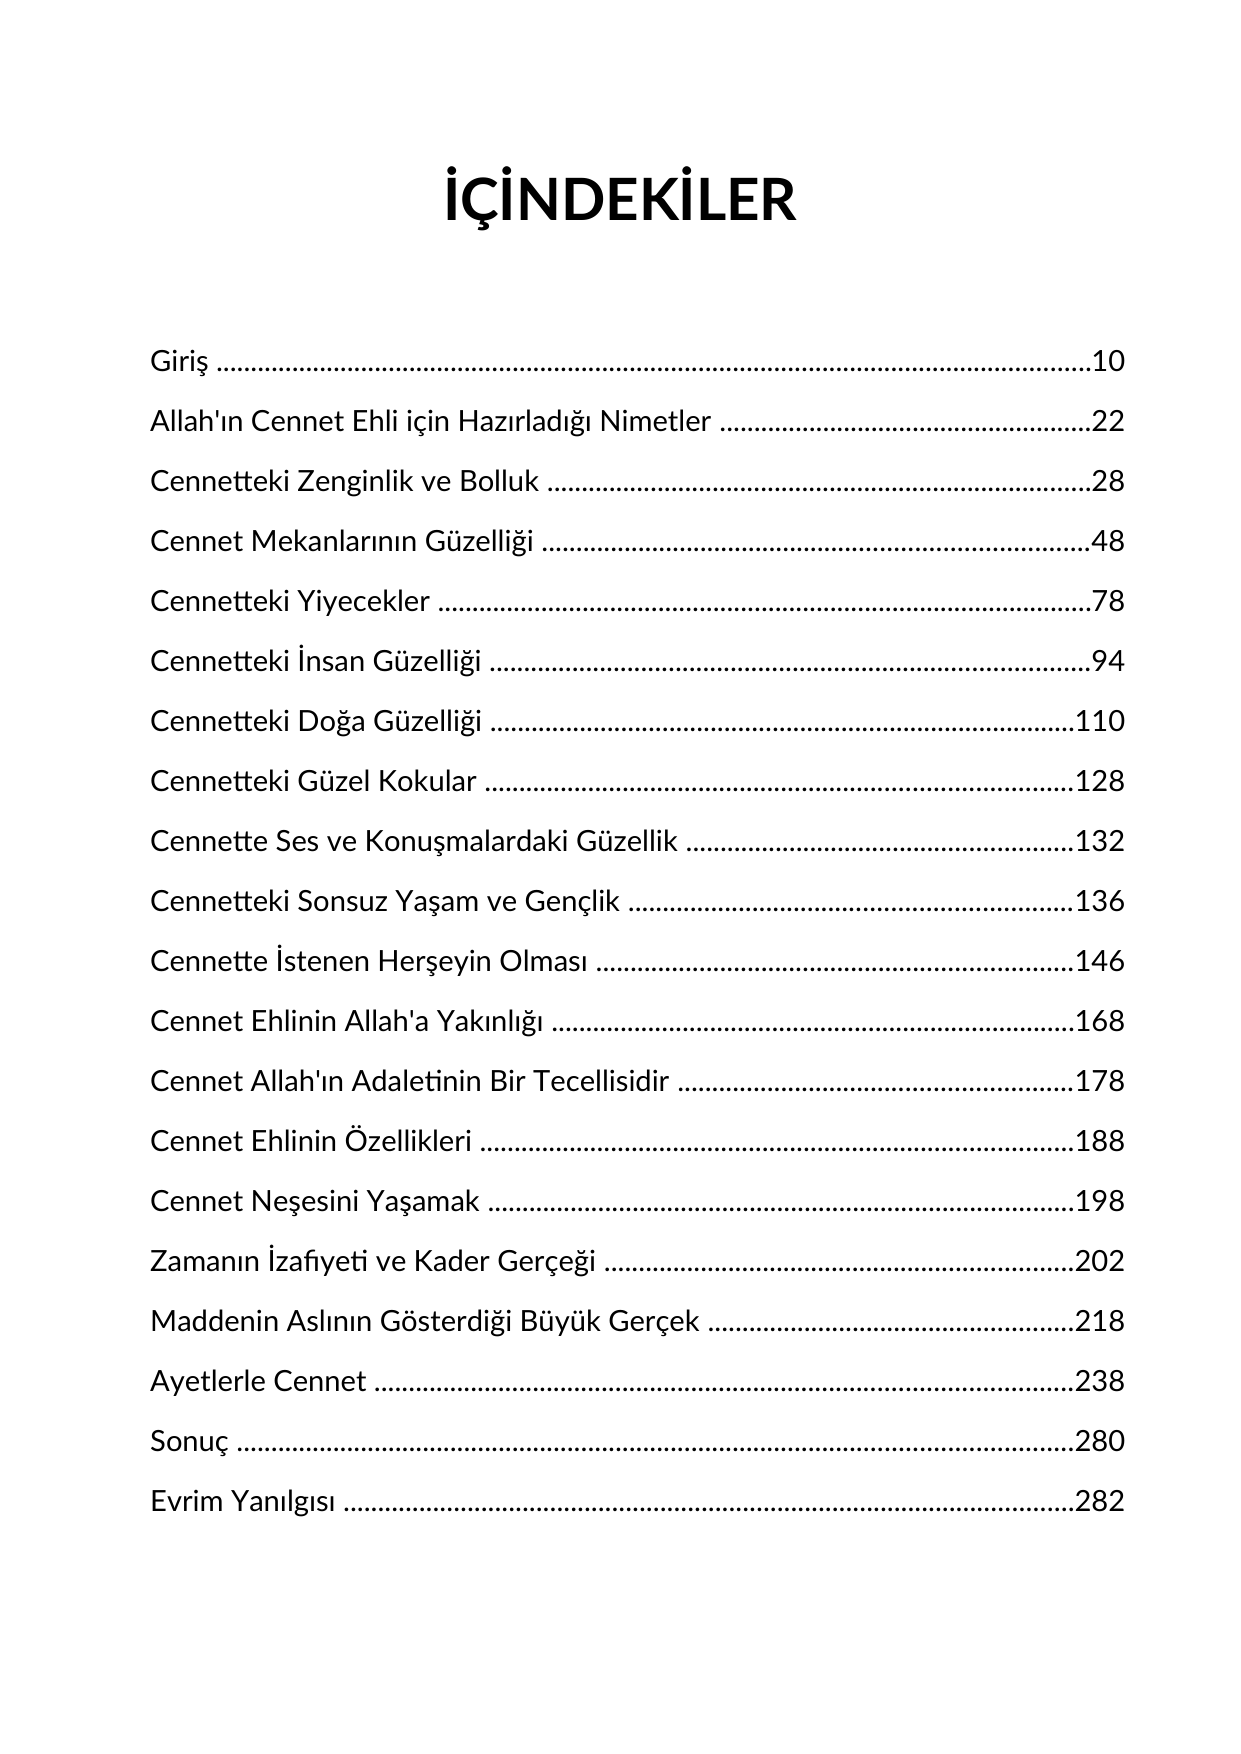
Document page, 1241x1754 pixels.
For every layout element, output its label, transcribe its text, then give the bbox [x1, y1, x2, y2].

subtitle Cennet Ehlinin Allah'a Yakınlığı 168 [150, 1003, 1090, 1038]
subtitle Cennetteki Sonsuz Yaşam ve Gençlik 136 [150, 883, 1090, 918]
subtitle Cennette İstenen Herşeyin Olması 146 [150, 943, 1090, 978]
subtitle İÇİNDEKİLER [150, 162, 1090, 232]
subtitle Cennetteki Yiyecekler 78 [150, 583, 1090, 618]
subtitle Cennetteki Doğa Güzelliği 110 [150, 703, 1090, 738]
subtitle Maddenin Aslının Gösterdiği Büyük Gerçek 218 [150, 1303, 1090, 1338]
subtitle Cennet Neşesini Yaşamak 198 [150, 1183, 1090, 1218]
subtitle Cennetteki Zenginlik ve Bolluk 28 [150, 463, 1090, 498]
subtitle Cennet Ehlinin Özellikleri 188 [150, 1123, 1090, 1158]
subtitle Sonuç 280 [150, 1423, 1090, 1458]
subtitle Cennetteki İnsan Güzelliği 94 [150, 643, 1090, 678]
subtitle Evrim Yanılgısı 282 [150, 1483, 1090, 1518]
subtitle Cennette Ses ve Konuşmalardaki Güzellik 132 [150, 823, 1090, 858]
subtitle Cennetteki Güzel Kokular 128 [150, 763, 1090, 798]
subtitle Zamanın İzafiyeti ve Kader Gerçeği 202 [150, 1243, 1090, 1278]
subtitle Ayetlerle Cennet 238 [150, 1363, 1090, 1398]
subtitle Cennet Mekanlarının Güzelliği 48 [150, 523, 1090, 558]
subtitle Giriş 10 [150, 343, 1090, 378]
subtitle Allah'ın Cennet Ehli için Hazırladığı Nimetler 22 [150, 403, 1090, 438]
subtitle Cennet Allah'ın Adaletinin Bir Tecellisidir 178 [150, 1063, 1090, 1098]
